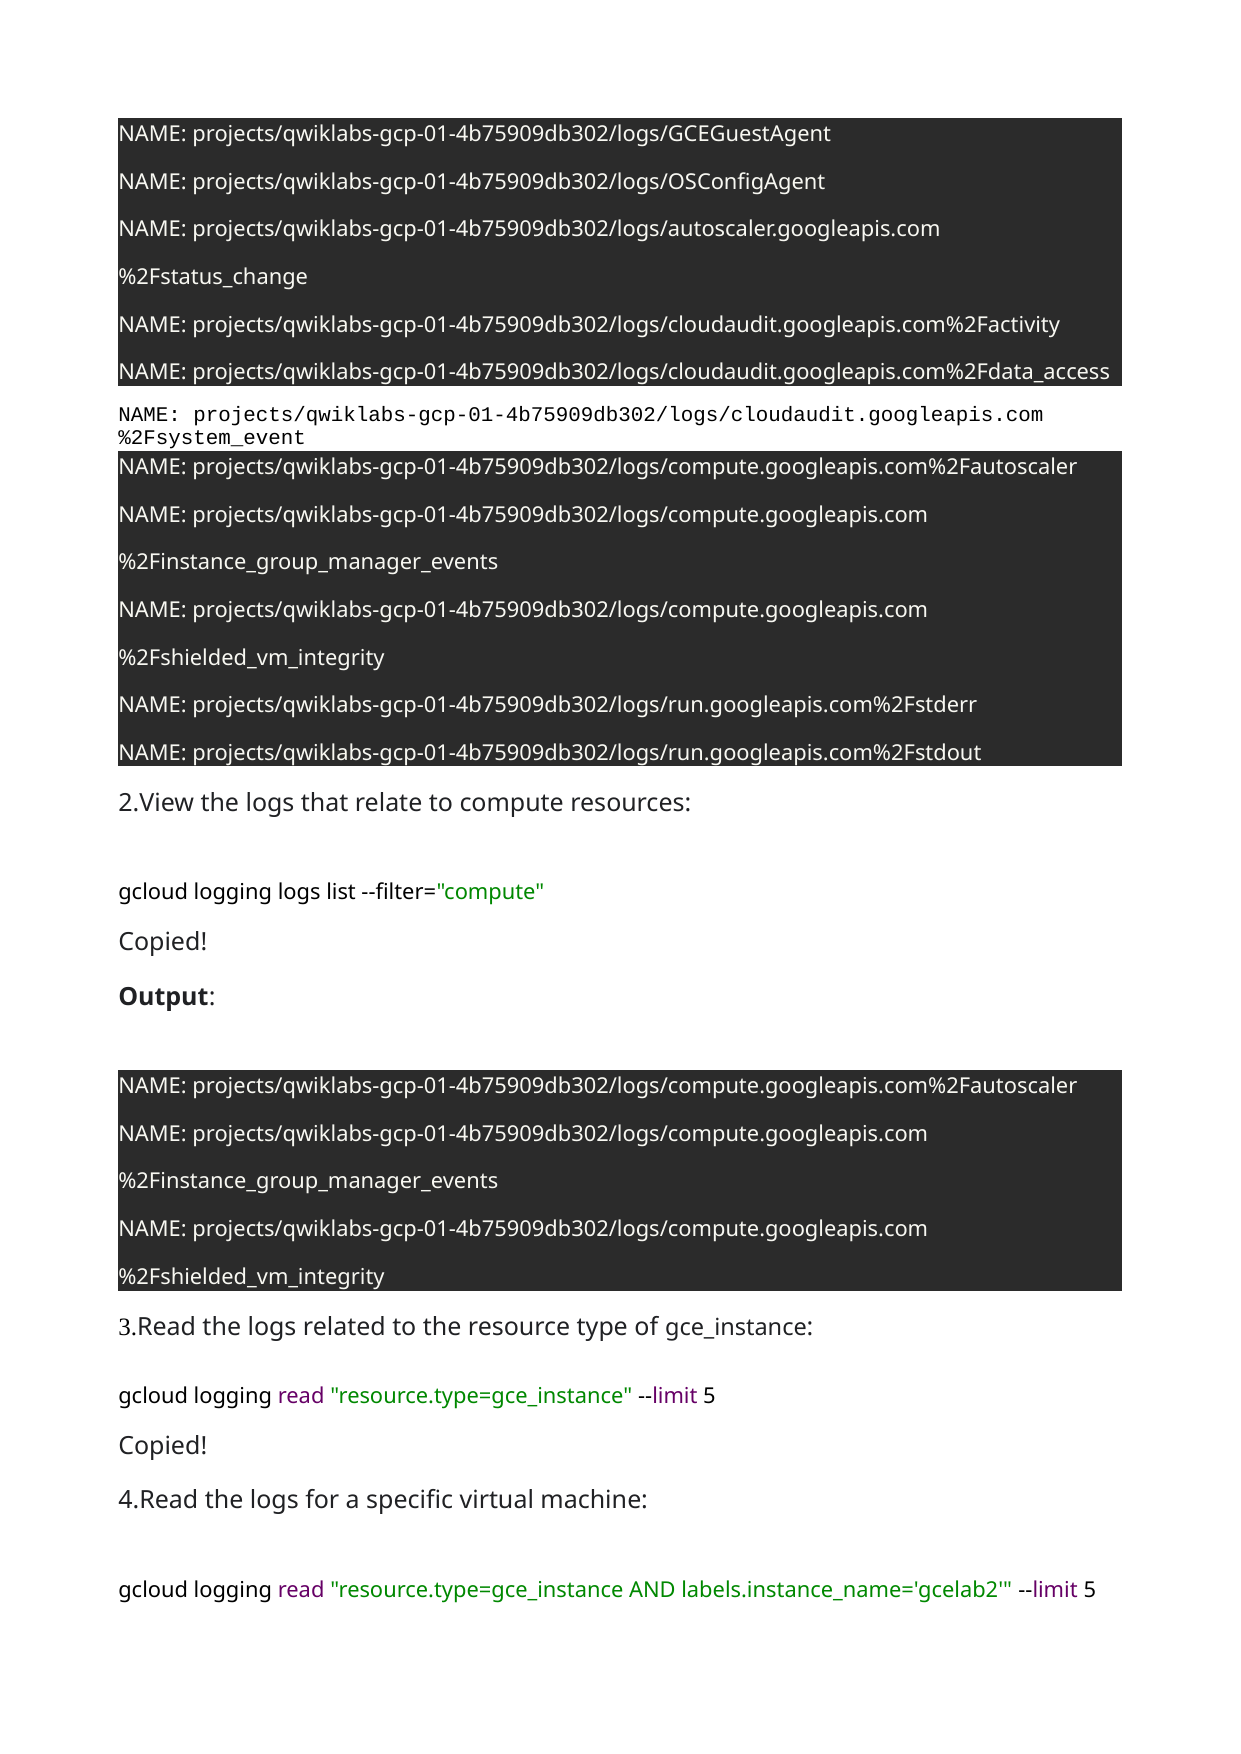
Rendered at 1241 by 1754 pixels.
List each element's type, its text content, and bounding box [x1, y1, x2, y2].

list gcloud logging read "resource.type=gce_instance" --limit 5 [118, 1380, 1122, 1410]
list Read the logs related to the resource type of gce_instance: [118, 1308, 1122, 1342]
list View the logs that relate to compute resources: [118, 784, 1122, 818]
list NAME: projects/qwiklabs-gcp-01-4b75909db302/logs/run.googleapis.com%2Fstdout [118, 737, 1122, 766]
list Output: [118, 978, 1122, 1012]
list Copied! [118, 1427, 1109, 1462]
list NAME: projects/qwiklabs-gcp-01-4b75909db302/logs/cloudaudit.googleapis.com%2Factivity [118, 308, 1122, 338]
list NAME: projects/qwiklabs-gcp-01-4b75909db302/logs/compute.googleapis.com%2Fautoscaler [118, 1070, 1122, 1100]
list NAME: projects/qwiklabs-gcp-01-4b75909db302/logs/compute.googleapis.com%2Fshielded_vm_integrity [118, 594, 1122, 671]
list NAME: projects/qwiklabs-gcp-01-4b75909db302/logs/compute.googleapis.com%2Fshielded_vm_integrity [118, 1213, 1122, 1291]
list Copied! [118, 924, 1109, 958]
list NAME: projects/qwiklabs-gcp-01-4b75909db302/logs/run.googleapis.com%2Fstderr [118, 689, 1122, 719]
list Read the logs for a specific virtual machine: [118, 1482, 1122, 1516]
list gcloud logging read "resource.type=gce_instance AND labels.instance_name='gcelab2'" --limit 5 [118, 1574, 1122, 1604]
list NAME: projects/qwiklabs-gcp-01-4b75909db302/logs/autoscaler.googleapis.com%2Fstatus_change [118, 213, 1122, 291]
list NAME: projects/qwiklabs-gcp-01-4b75909db302/logs/cloudaudit.googleapis.com%2Fdata_access [118, 356, 1122, 386]
list NAME: projects/qwiklabs-gcp-01-4b75909db302/logs/cloudaudit.googleapis.com%2Fsystem_event [118, 404, 1122, 451]
list NAME: projects/qwiklabs-gcp-01-4b75909db302/logs/compute.googleapis.com%2Finstance_group_manager_events [118, 1118, 1122, 1195]
list gcloud logging logs list --filter="compute" [118, 876, 1122, 906]
list NAME: projects/qwiklabs-gcp-01-4b75909db302/logs/OSConfigAgent [118, 166, 1122, 196]
list NAME: projects/qwiklabs-gcp-01-4b75909db302/logs/compute.googleapis.com%2Fautoscaler [118, 451, 1122, 481]
list NAME: projects/qwiklabs-gcp-01-4b75909db302/logs/compute.googleapis.com%2Finstance_group_manager_events [118, 499, 1122, 576]
list NAME: projects/qwiklabs-gcp-01-4b75909db302/logs/GCEGuestAgent [118, 118, 1122, 148]
